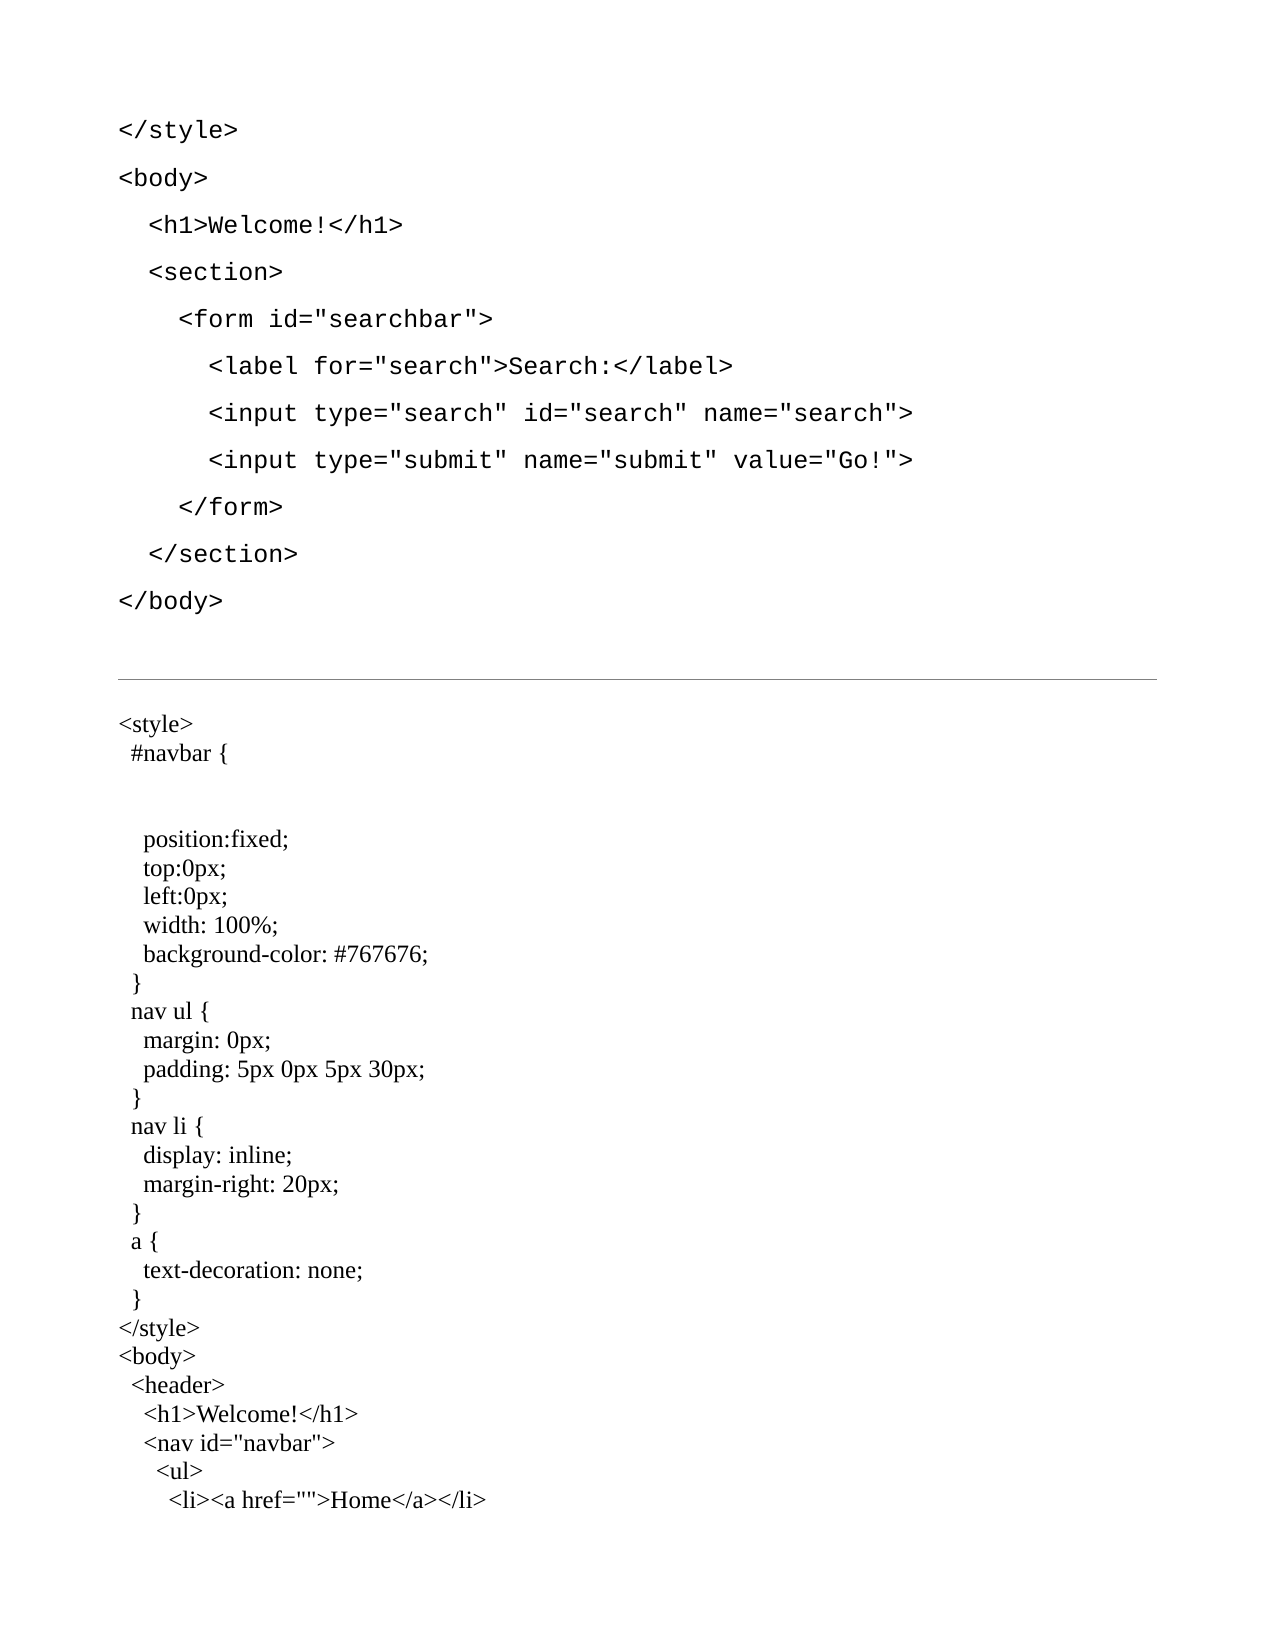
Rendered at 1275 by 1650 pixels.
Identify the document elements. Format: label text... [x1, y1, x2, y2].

text </style> [118, 1313, 1157, 1341]
text } [118, 968, 1157, 996]
text <nav id="navbar"> [118, 1428, 1157, 1456]
text </form> [118, 495, 1157, 523]
text margin: 0px; [118, 1025, 1157, 1054]
text <li><a href="">Home</a></li> [118, 1485, 1157, 1514]
text position:fixed; [118, 824, 1157, 853]
text margin-right: 20px; [118, 1169, 1157, 1198]
text <body> [118, 1341, 1157, 1370]
text <input type="submit" name="submit" value="Go!"> [118, 448, 1157, 476]
text left:0px; [118, 881, 1157, 910]
text } [118, 1284, 1157, 1313]
text <body> [118, 165, 1157, 193]
text <h1>Welcome!</h1> [118, 1399, 1157, 1428]
text <label for="search">Search:</label> [118, 353, 1157, 382]
text <header> [118, 1370, 1157, 1399]
text <form id="searchbar"> [118, 306, 1157, 335]
text </section> [118, 542, 1157, 570]
text <h1>Welcome!</h1> [118, 212, 1157, 241]
text text-decoration: none; [118, 1255, 1157, 1284]
text a { [118, 1226, 1157, 1255]
text </body> [118, 589, 1157, 617]
text </style> [118, 118, 1157, 146]
text } [118, 1083, 1157, 1111]
text width: 100%; [118, 910, 1157, 939]
text <section> [118, 259, 1157, 288]
text padding: 5px 0px 5px 30px; [118, 1054, 1157, 1083]
text <style> [118, 709, 1157, 738]
text <ul> [118, 1456, 1157, 1485]
text display: inline; [118, 1140, 1157, 1169]
text nav ul { [118, 996, 1157, 1025]
text #navbar { [118, 738, 1157, 766]
text nav li { [118, 1111, 1157, 1140]
text top:0px; [118, 853, 1157, 881]
text <input type="search" id="search" name="search"> [118, 401, 1157, 429]
text background-color: #767676; [118, 939, 1157, 968]
text } [118, 1198, 1157, 1226]
